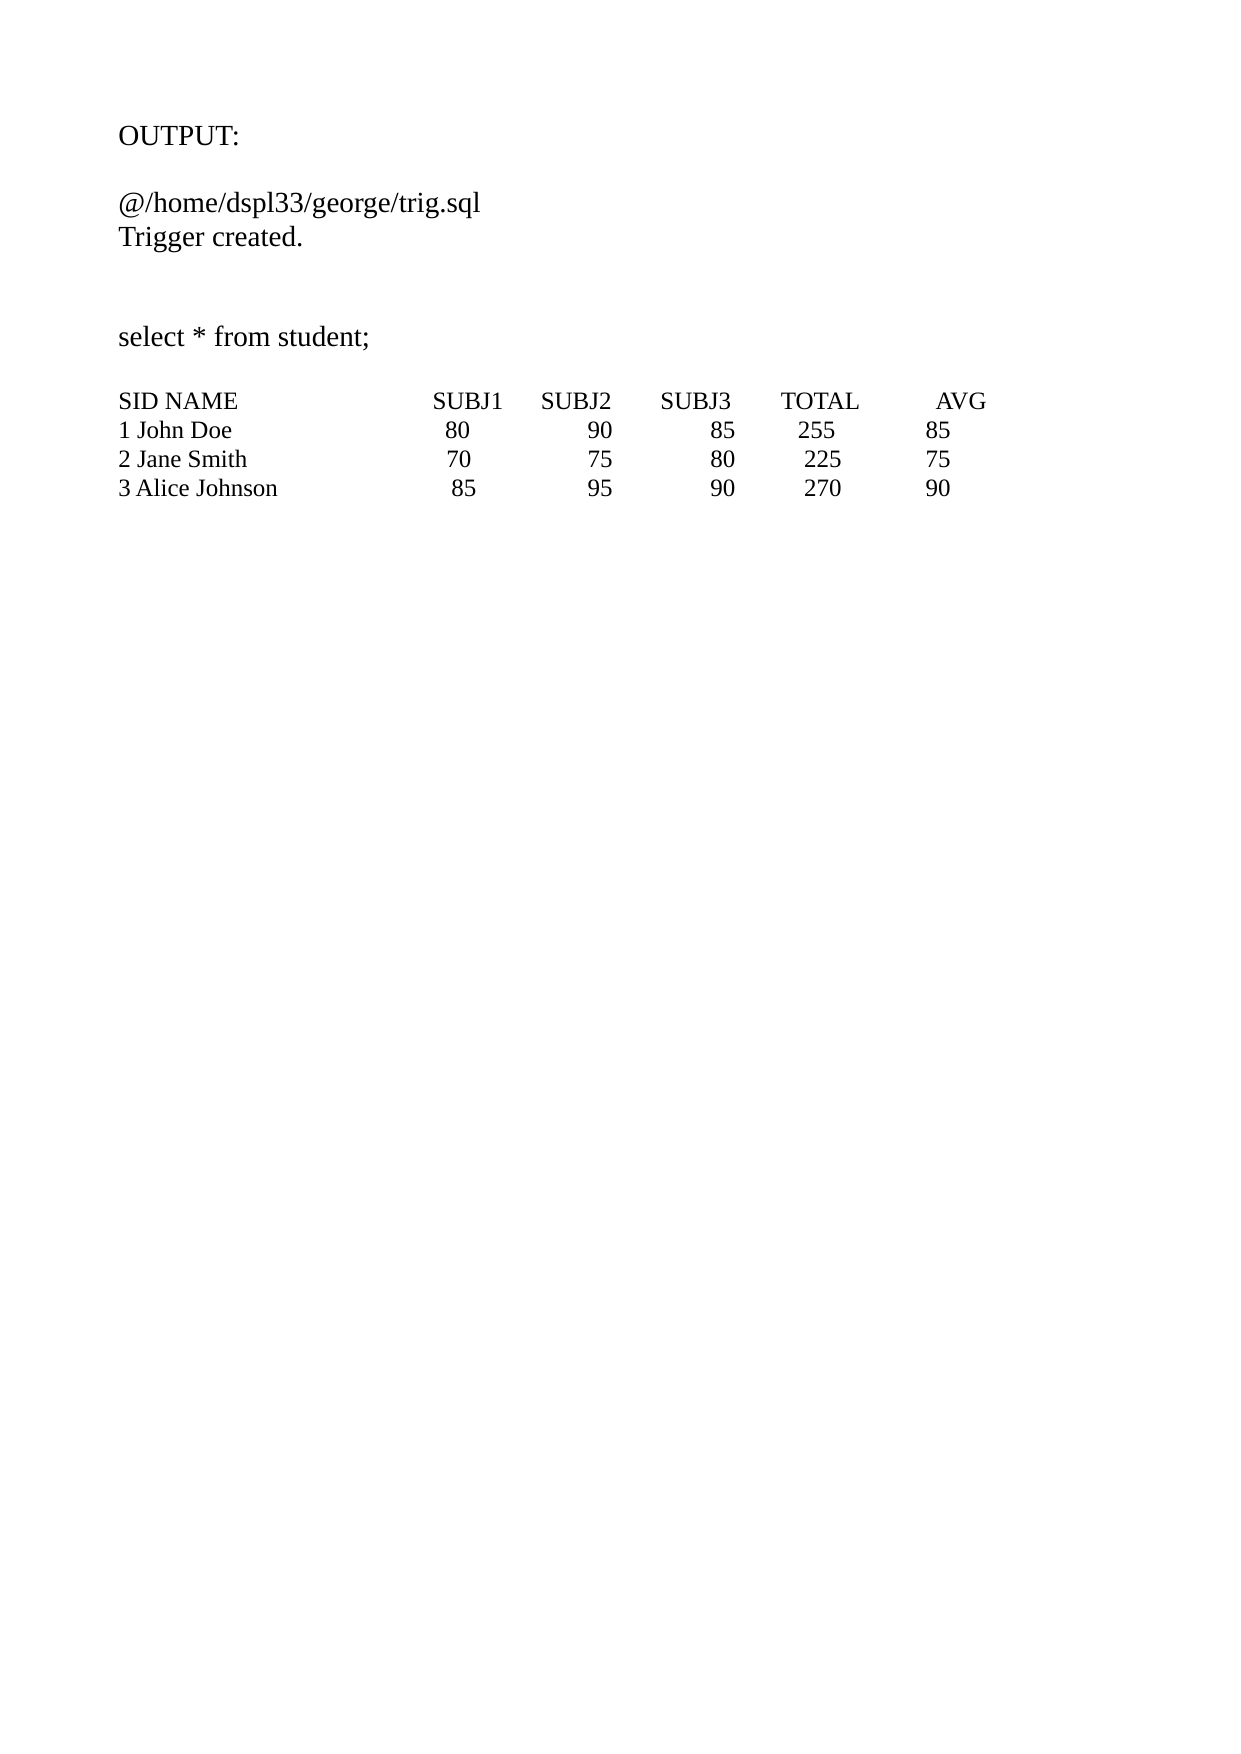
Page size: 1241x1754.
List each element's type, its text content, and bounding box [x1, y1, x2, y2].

text 2 Jane Smith 70 75 80 225 75 [118, 444, 1122, 473]
text select * from student; [118, 319, 1122, 353]
text Trigger created. [118, 219, 1122, 252]
text 3 Alice Johnson 85 95 90 270 90 [118, 473, 1122, 501]
text 1 John Doe 80 90 85 255 85 [118, 415, 1122, 444]
text SID NAME SUBJ1 SUBJ2 SUBJ3 TOTAL AVG [118, 386, 1122, 415]
text OUTPUT: [118, 118, 1122, 185]
text @/home/dspl33/george/trig.sql [118, 185, 1122, 219]
